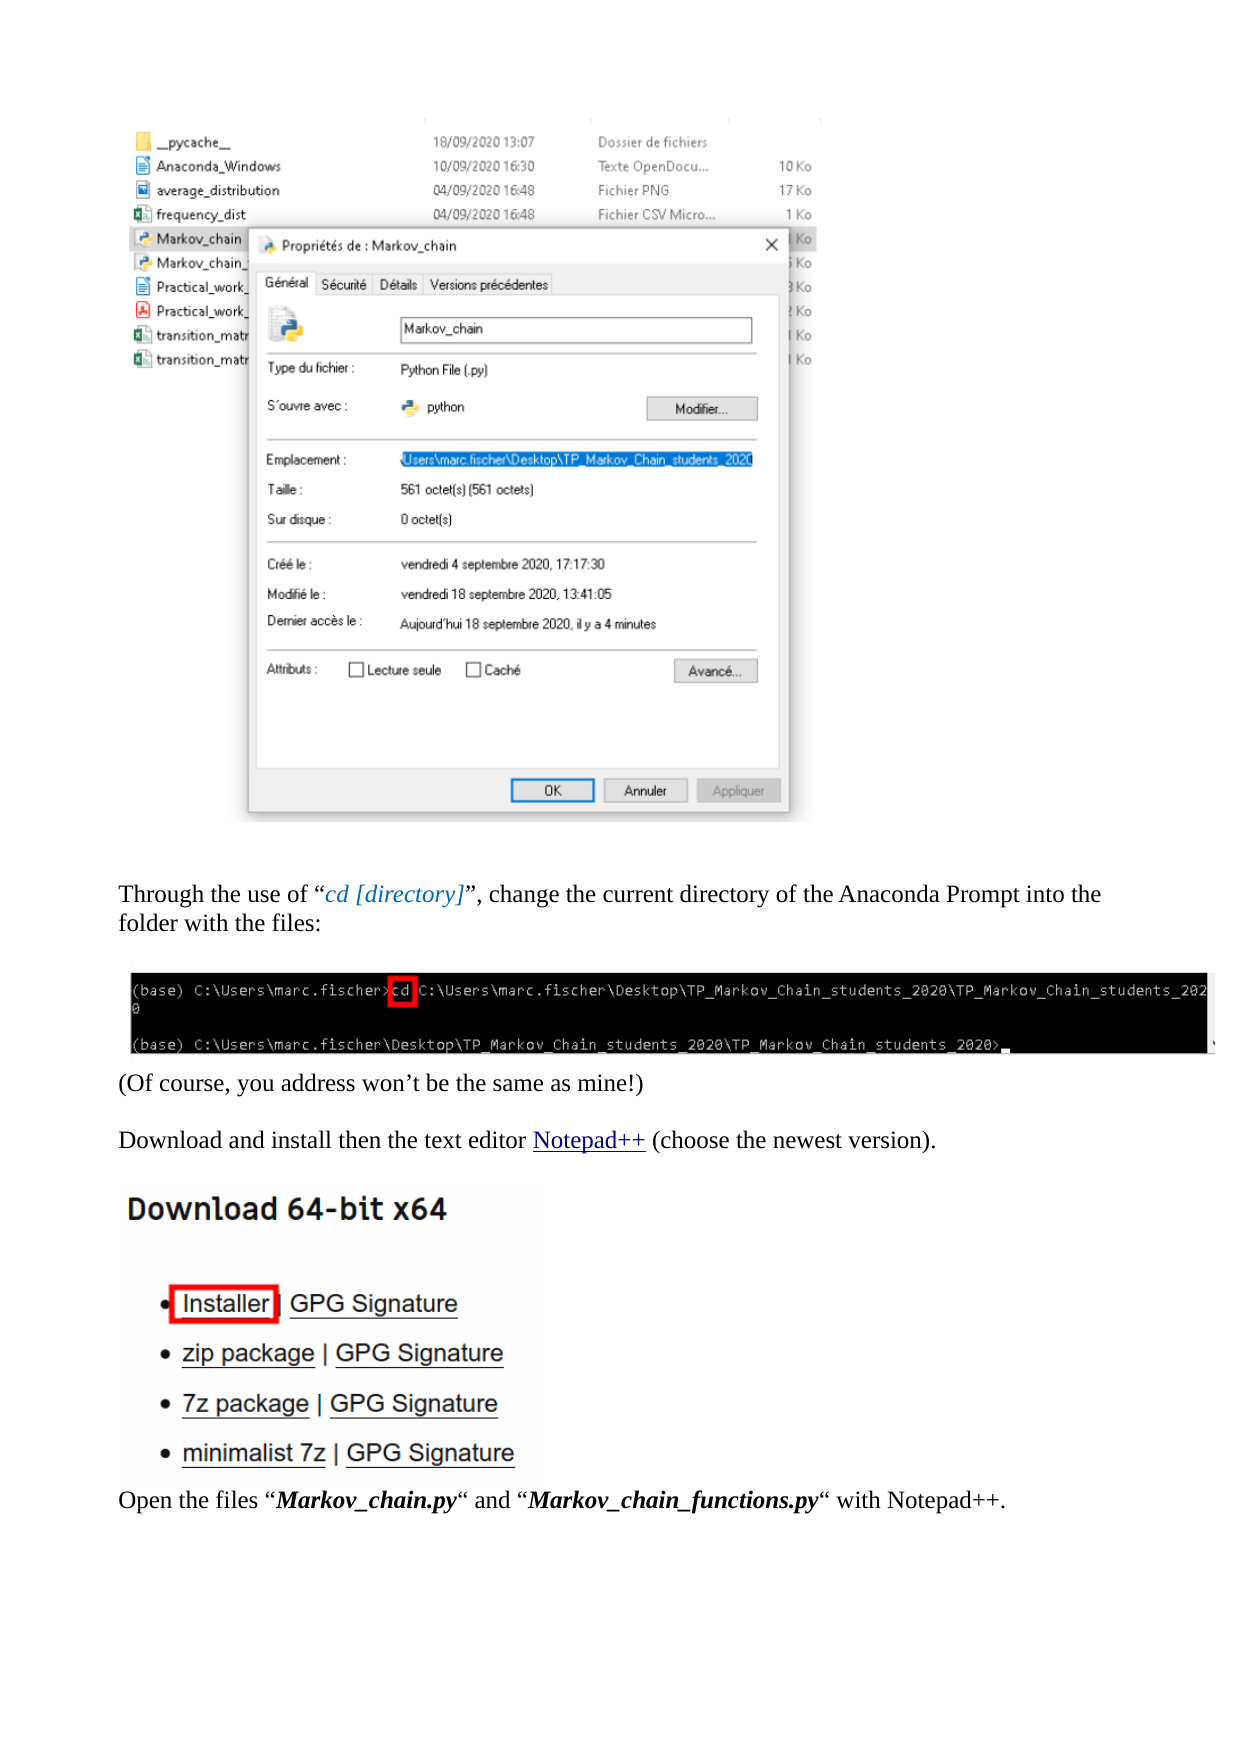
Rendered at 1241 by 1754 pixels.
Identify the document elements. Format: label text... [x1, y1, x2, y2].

picture [118, 965, 1241, 1069]
text (Of course, you address won’t be the same as mine!) [118, 1069, 1122, 1097]
picture [118, 118, 890, 822]
picture [118, 1183, 540, 1486]
text Open the files “Markov_chain.py“ and “Markov_chain_functions.py“ with Notepad++. [118, 1485, 1122, 1514]
text Through the use of “cd [directory]”, change the current directory of the Anaconda Prompt into the folder with the files: [118, 879, 1122, 936]
text Download and install then the text editor Notepad++ (choose the newest version). [118, 1126, 1122, 1154]
